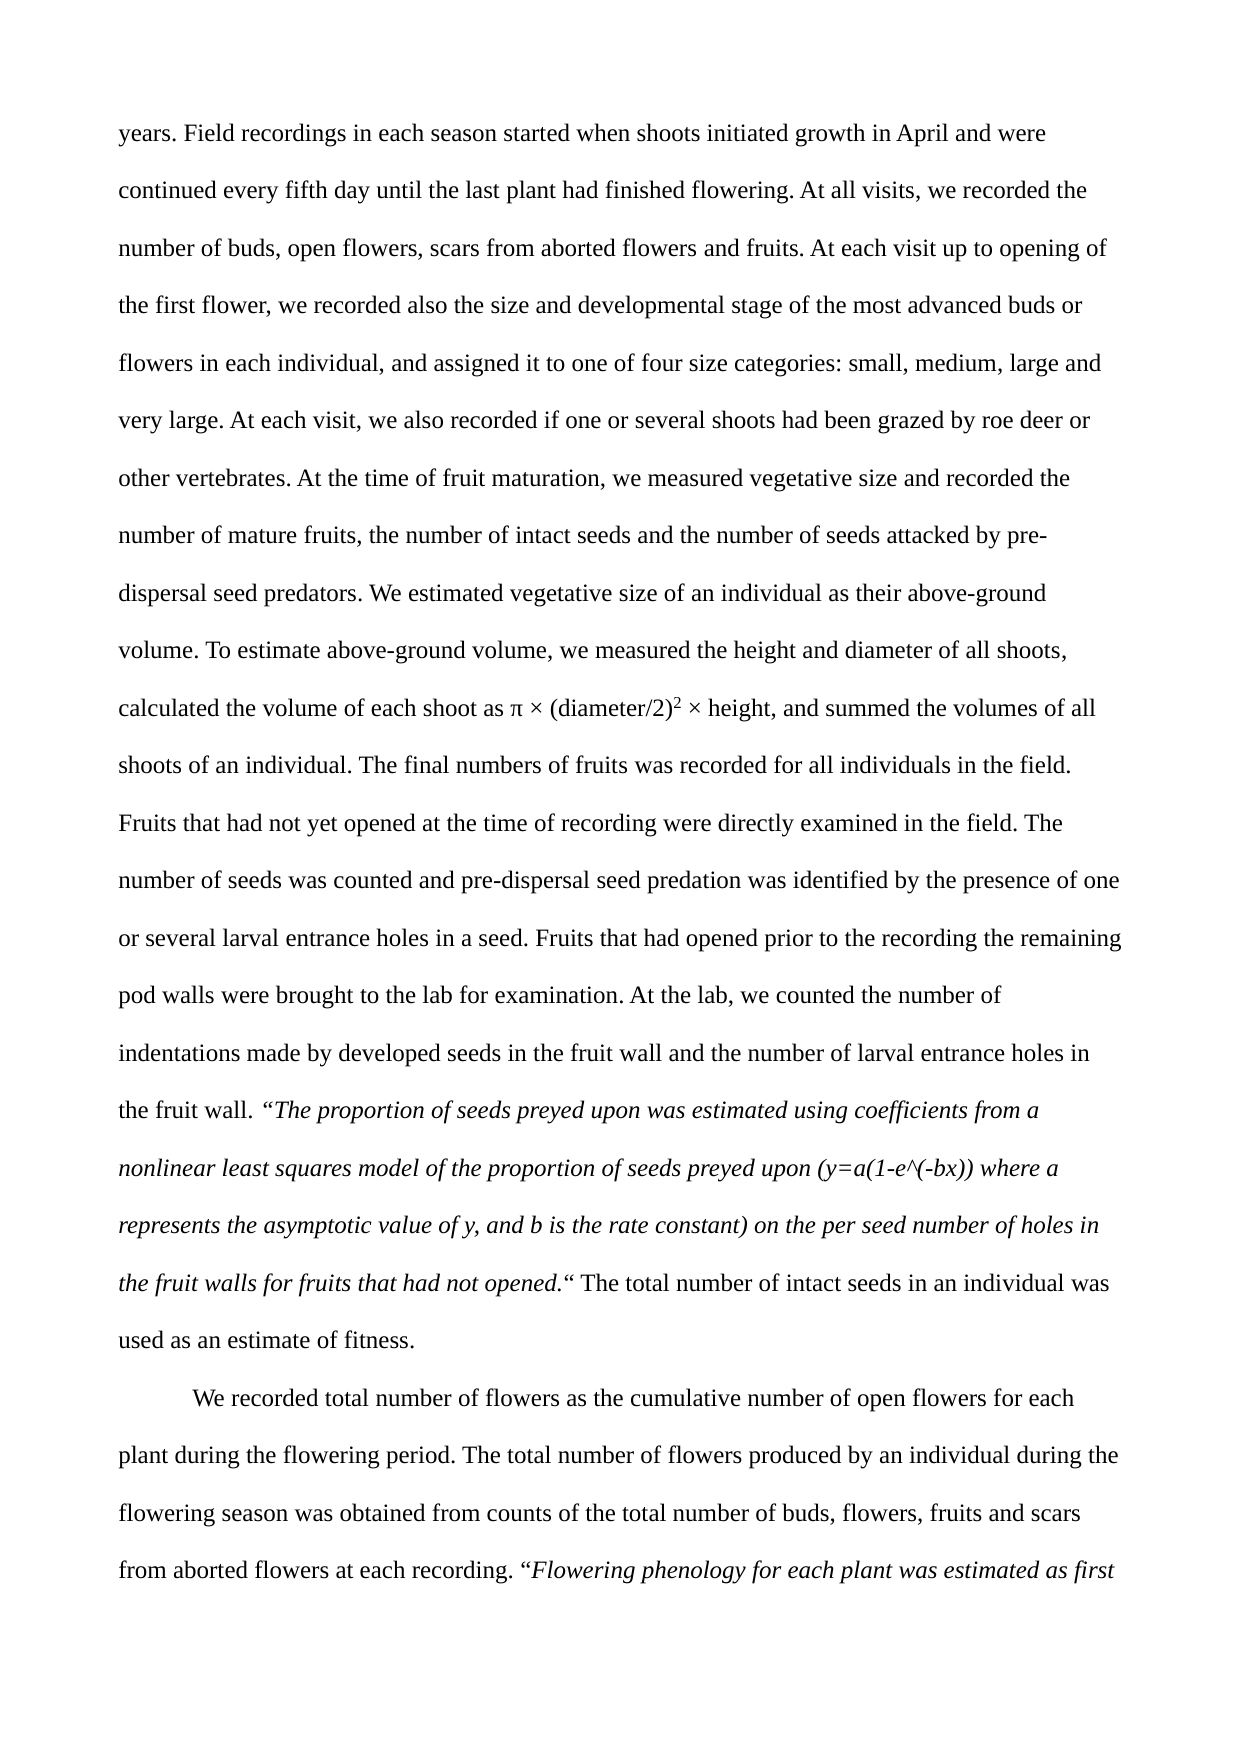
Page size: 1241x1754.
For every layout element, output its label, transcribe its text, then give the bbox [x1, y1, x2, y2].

text years. Field recordings in each season started when shoots initiated growth in April and were continued every fifth day until the last plant had finished flowering. At all visits, we recorded the number of buds, open flowers, scars from aborted flowers and fruits. At each visit up to opening of the first flower, we recorded also the size and developmental stage of the most advanced buds or flowers in each individual, and assigned it to one of four size categories: small, medium, large and very large. At each visit, we also recorded if one or several shoots had been grazed by roe deer or other vertebrates. At the time of fruit maturation, we measured vegetative size and recorded the number of mature fruits, the number of intact seeds and the number of seeds attacked by pre-dispersal seed predators. We estimated vegetative size of an individual as their above-ground volume. To estimate above-ground volume, we measured the height and diameter of all shoots, calculated the volume of each shoot as π × (diameter/2)2 × height, and summed the volumes of all shoots of an individual. The final numbers of fruits was recorded for all individuals in the field. Fruits that had not yet opened at the time of recording were directly examined in the field. The number of seeds was counted and pre-dispersal seed predation was identified by the presence of one or several larval entrance holes in a seed. Fruits that had opened prior to the recording the remaining pod walls were brought to the lab for examination. At the lab, we counted the number of indentations made by developed seeds in the fruit wall and the number of larval entrance holes in the fruit wall. “The proportion of seeds preyed upon was estimated using coefficients from a nonlinear least squares model of the proportion of seeds preyed upon (y=a(1-e^(-bx)) where a represents the asymptotic value of y, and b is the rate constant) on the per seed number of holes in the fruit walls for fruits that had not opened.“ The total number of intact seeds in an individual was used as an estimate of fitness. [118, 118, 1122, 1354]
text We recorded total number of flowers as the cumulative number of open flowers for each plant during the flowering period. The total number of flowers produced by an individual during the flowering season was obtained from counts of the total number of buds, flowers, fruits and scars from aborted flowers at each recording. “Flowering phenology for each plant was estimated as first [118, 1383, 1122, 1584]
